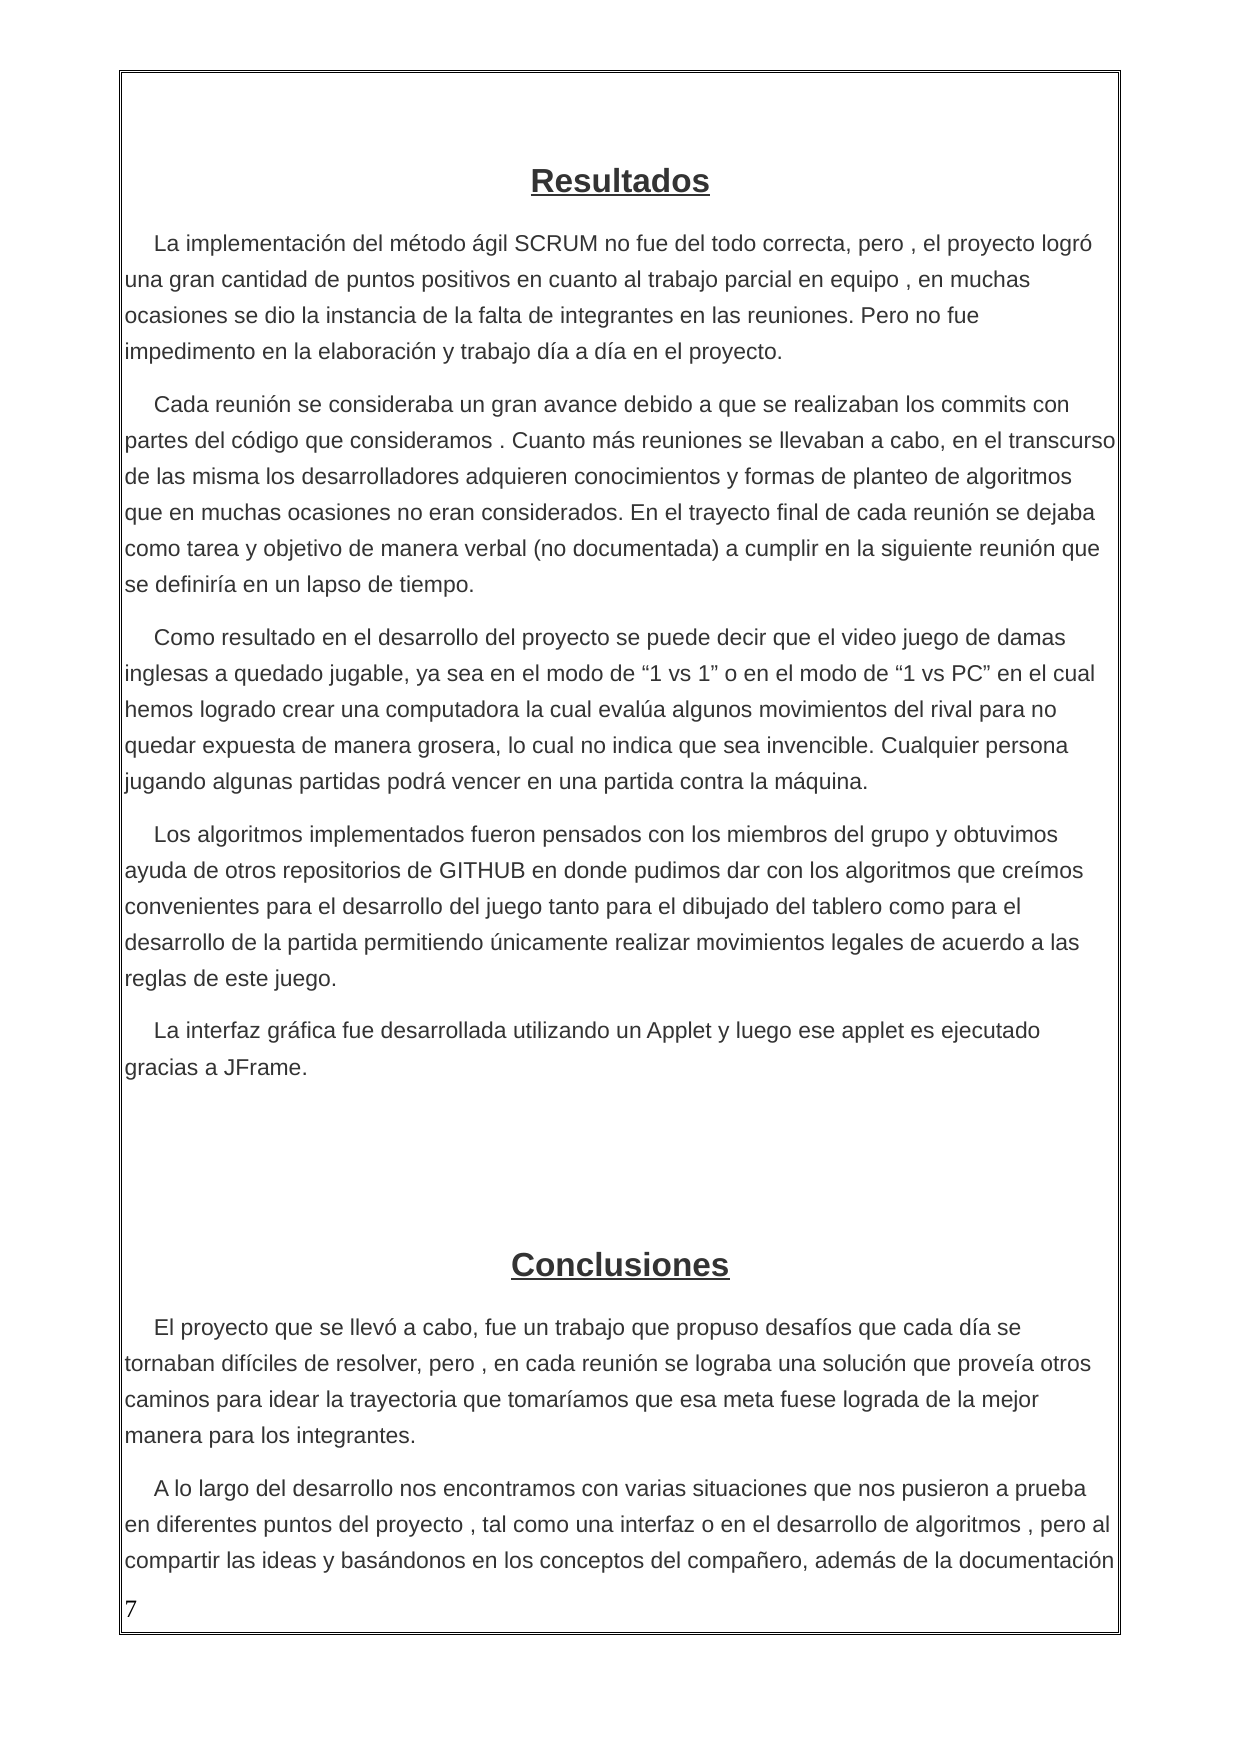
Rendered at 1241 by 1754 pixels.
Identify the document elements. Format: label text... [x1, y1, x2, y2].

text El proyecto que se llevó a cabo, fue un trabajo que propuso desafíos que cada día se tornaban difíciles de resolver, pero , en cada reunión se lograba una solución que proveía otros caminos para idear la trayectoria que tomaríamos que esa meta fuese lograda de la mejor manera para los integrantes. [124, 1314, 1116, 1448]
text La implementación del método ágil SCRUM no fue del todo correcta, pero , el proyecto logró una gran cantidad de puntos positivos en cuanto al trabajo parcial en equipo , en muchas ocasiones se dio la instancia de la falta de integrantes en las reuniones. Pero no fue impedimento en la elaboración y trabajo día a día en el proyecto. [124, 230, 1116, 364]
text Los algoritmos implementados fueron pensados con los miembros del grupo y obtuvimos ayuda de otros repositorios de GITHUB en donde pudimos dar con los algoritmos que creímos convenientes para el desarrollo del juego tanto para el dibujado del tablero como para el desarrollo de la partida permitiendo únicamente realizar movimientos legales de acuerdo a las reglas de este juego. [124, 821, 1116, 991]
text La interfaz gráfica fue desarrollada utilizando un Applet y luego ese applet es ejecutado gracias a JFrame. [124, 1017, 1116, 1080]
text Cada reunión se consideraba un gran avance debido a que se realizaban los commits con partes del código que consideramos . Cuanto más reuniones se llevaban a cabo, en el transcurso de las misma los desarrolladores adquieren conocimientos y formas de planteo de algoritmos que en muchas ocasiones no eran considerados. En el trayecto final de cada reunión se dejaba como tarea y objetivo de manera verbal (no documentada) a cumplir en la siguiente reunión que se definiría en un lapso de tiempo. [124, 391, 1116, 597]
text Resultados [124, 161, 1116, 199]
text Como resultado en el desarrollo del proyecto se puede decir que el video juego de damas inglesas a quedado jugable, ya sea en el modo de “1 vs 1” o en el modo de “1 vs PC” en el cual hemos logrado crear una computadora la cual evalúa algunos movimientos del rival para no quedar expuesta de manera grosera, lo cual no indica que sea invencible. Cualquier persona jugando algunas partidas podrá vencer en una partida contra la máquina. [124, 624, 1116, 794]
text A lo largo del desarrollo nos encontramos con varias situaciones que nos pusieron a prueba en diferentes puntos del proyecto , tal como una interfaz o en el desarrollo de algoritmos , pero al compartir las ideas y basándonos en los conceptos del compañero, además de la documentación [124, 1475, 1116, 1573]
text Conclusiones [124, 1245, 1116, 1283]
